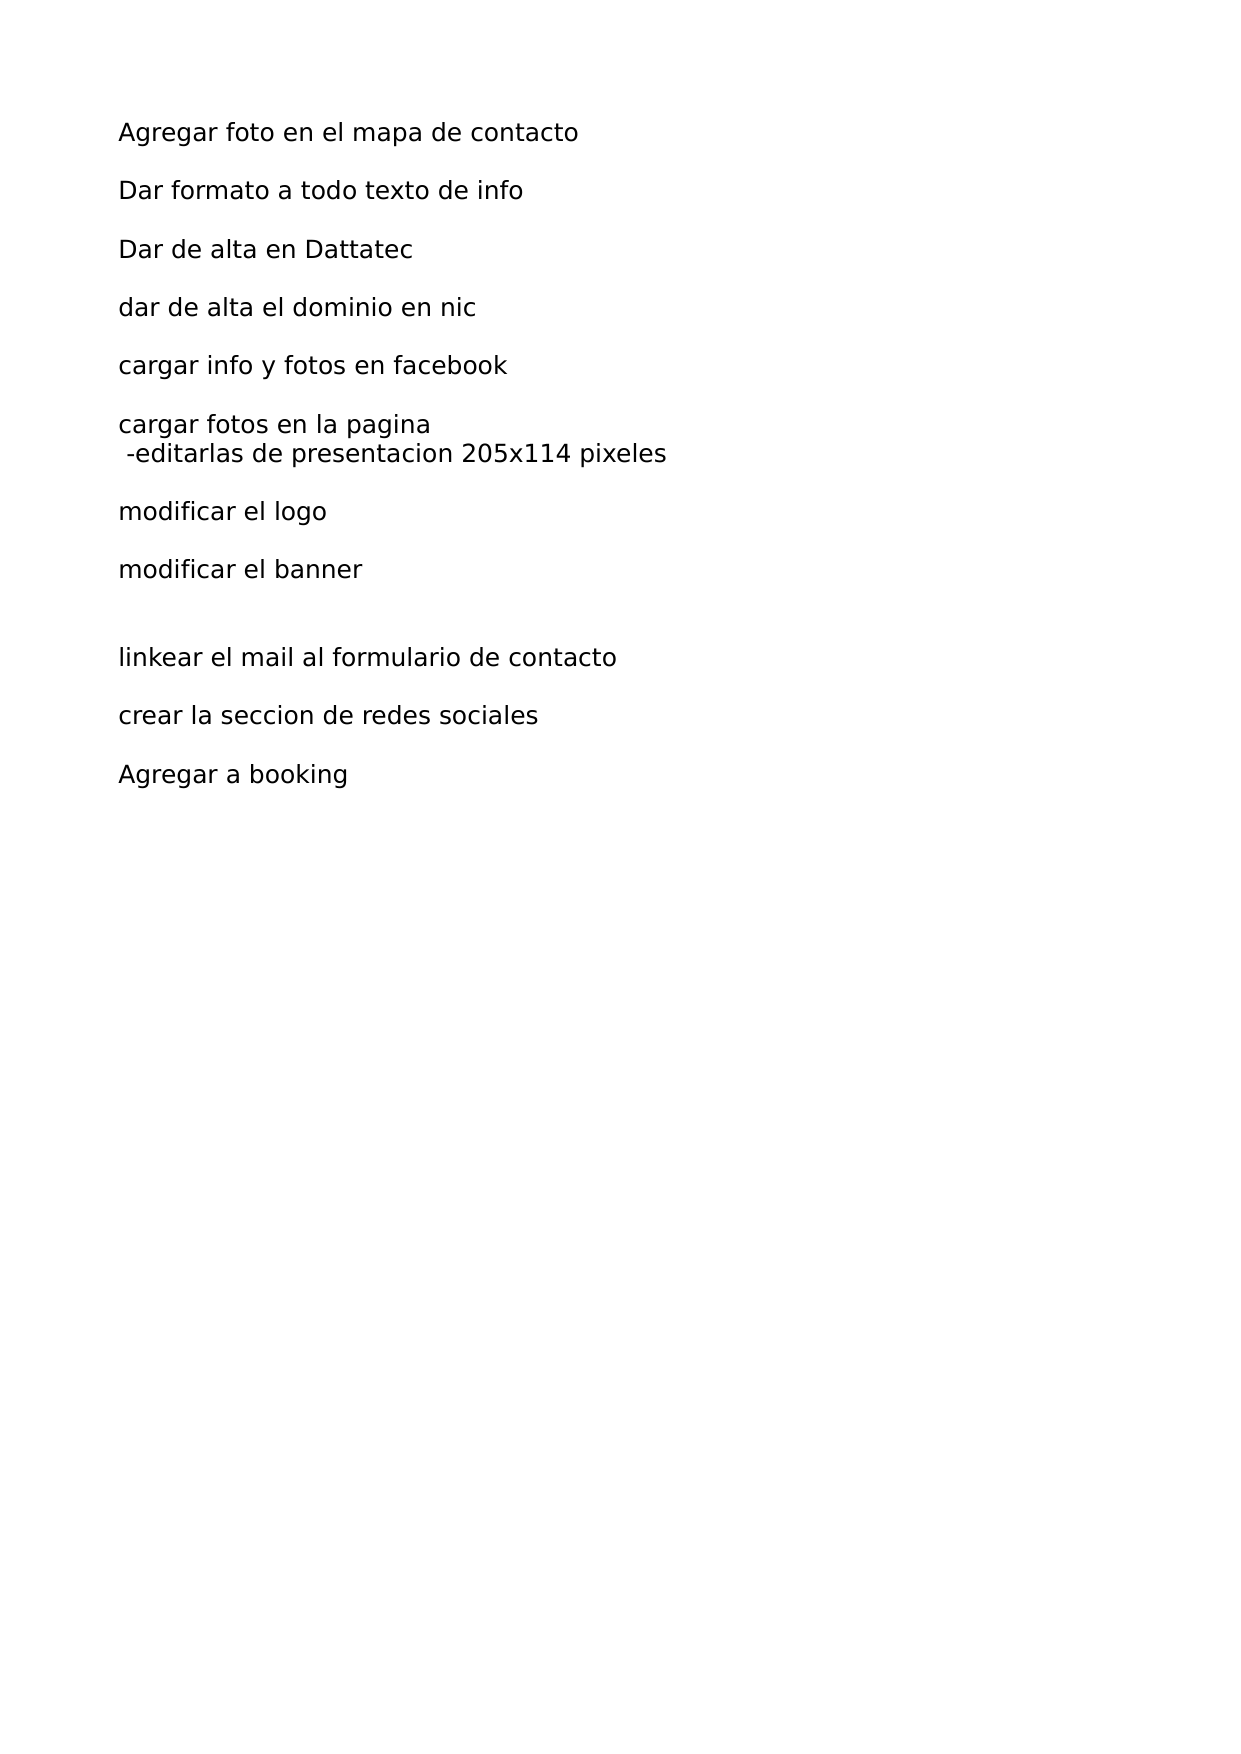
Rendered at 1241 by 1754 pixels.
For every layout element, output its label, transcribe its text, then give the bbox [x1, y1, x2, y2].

text Agregar foto en el mapa de contacto [118, 118, 1122, 147]
text crear la seccion de redes sociales [118, 701, 1122, 731]
text linkear el mail al formulario de contacto [118, 643, 1122, 672]
text Dar de alta en Dattatec [118, 235, 1122, 264]
text Dar formato a todo texto de info [118, 176, 1122, 206]
text dar de alta el dominio en nic [118, 293, 1122, 322]
text -editarlas de presentacion 205x114 pixeles [118, 439, 1122, 468]
text modificar el banner [118, 556, 1122, 585]
text Agregar a booking [118, 760, 1122, 789]
text cargar info y fotos en facebook [118, 351, 1122, 381]
text modificar el logo [118, 497, 1122, 526]
text cargar fotos en la pagina [118, 410, 1122, 439]
